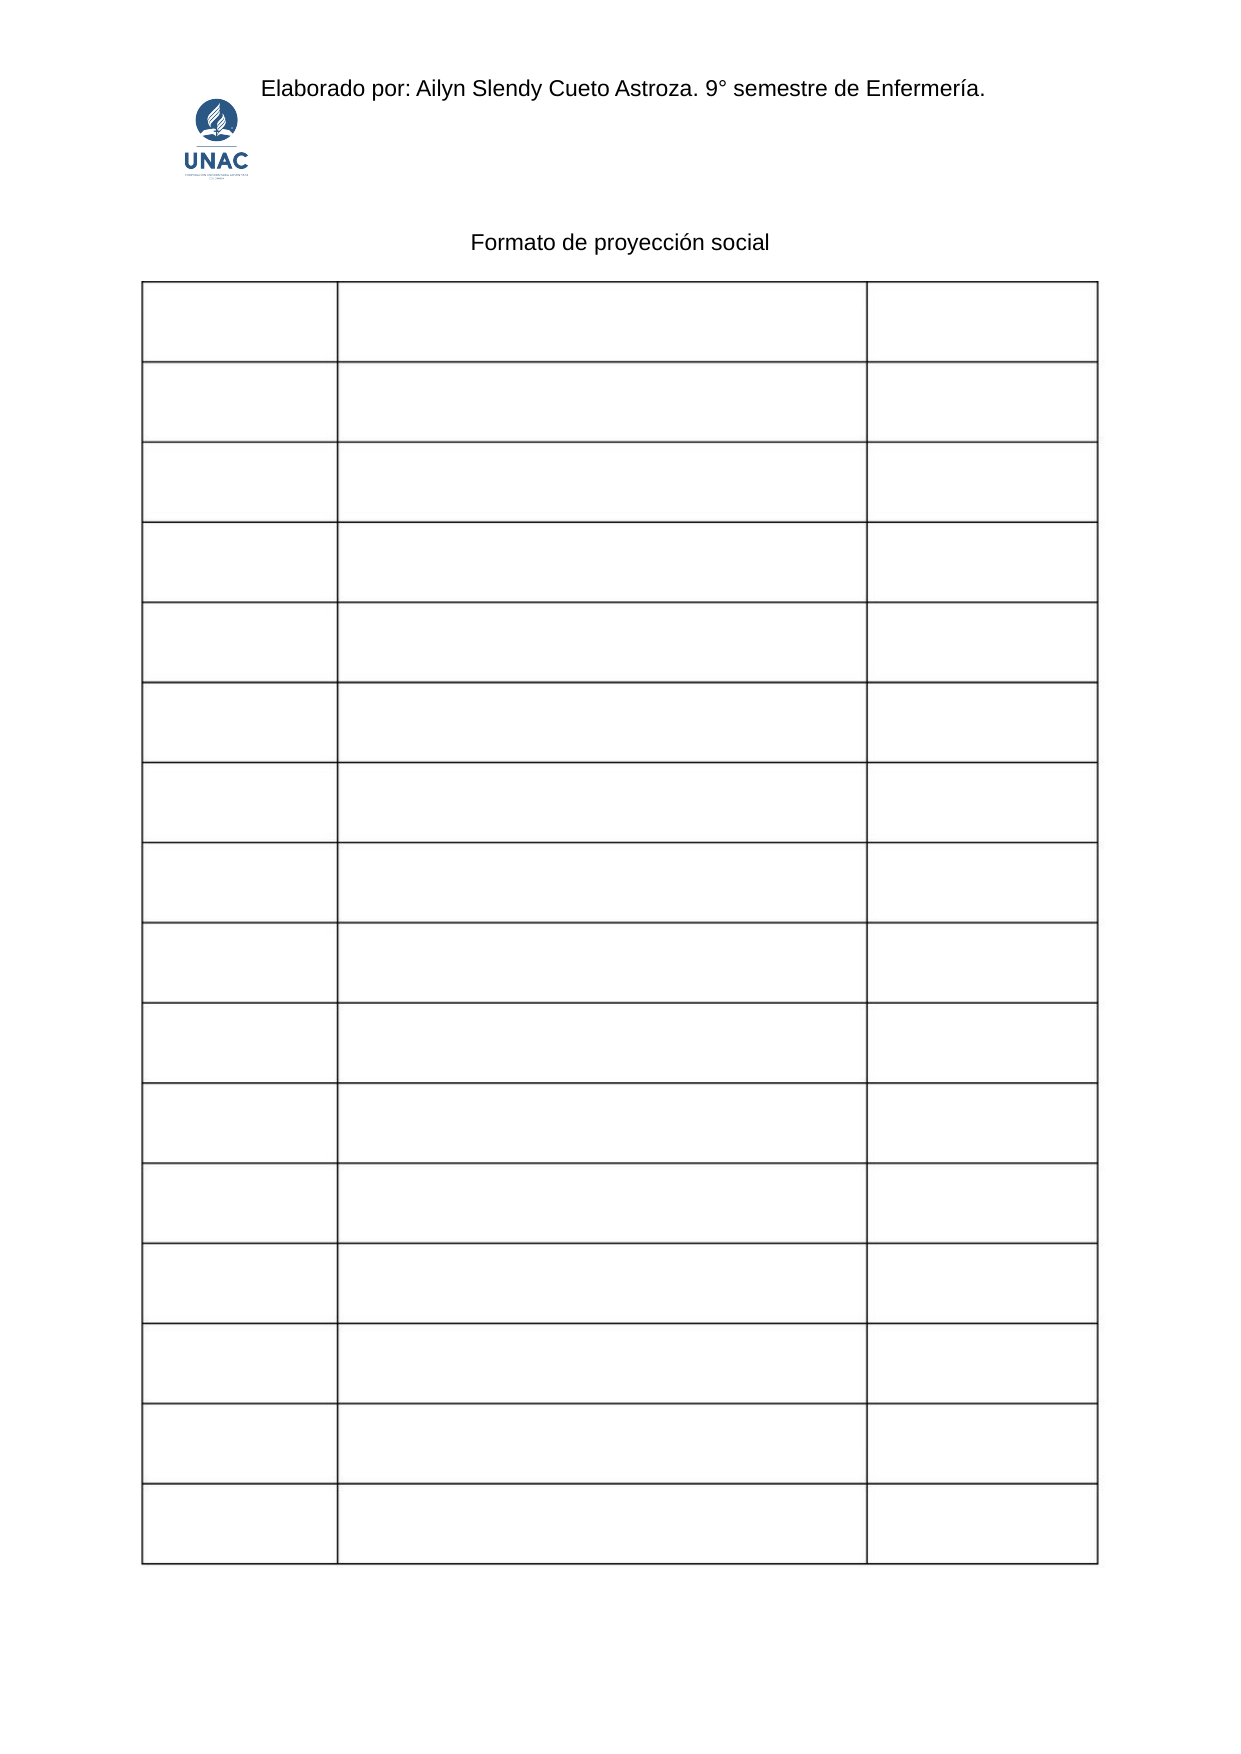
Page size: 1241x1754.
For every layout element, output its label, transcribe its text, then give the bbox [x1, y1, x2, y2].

text Formato de proyección social [177, 229, 1063, 255]
